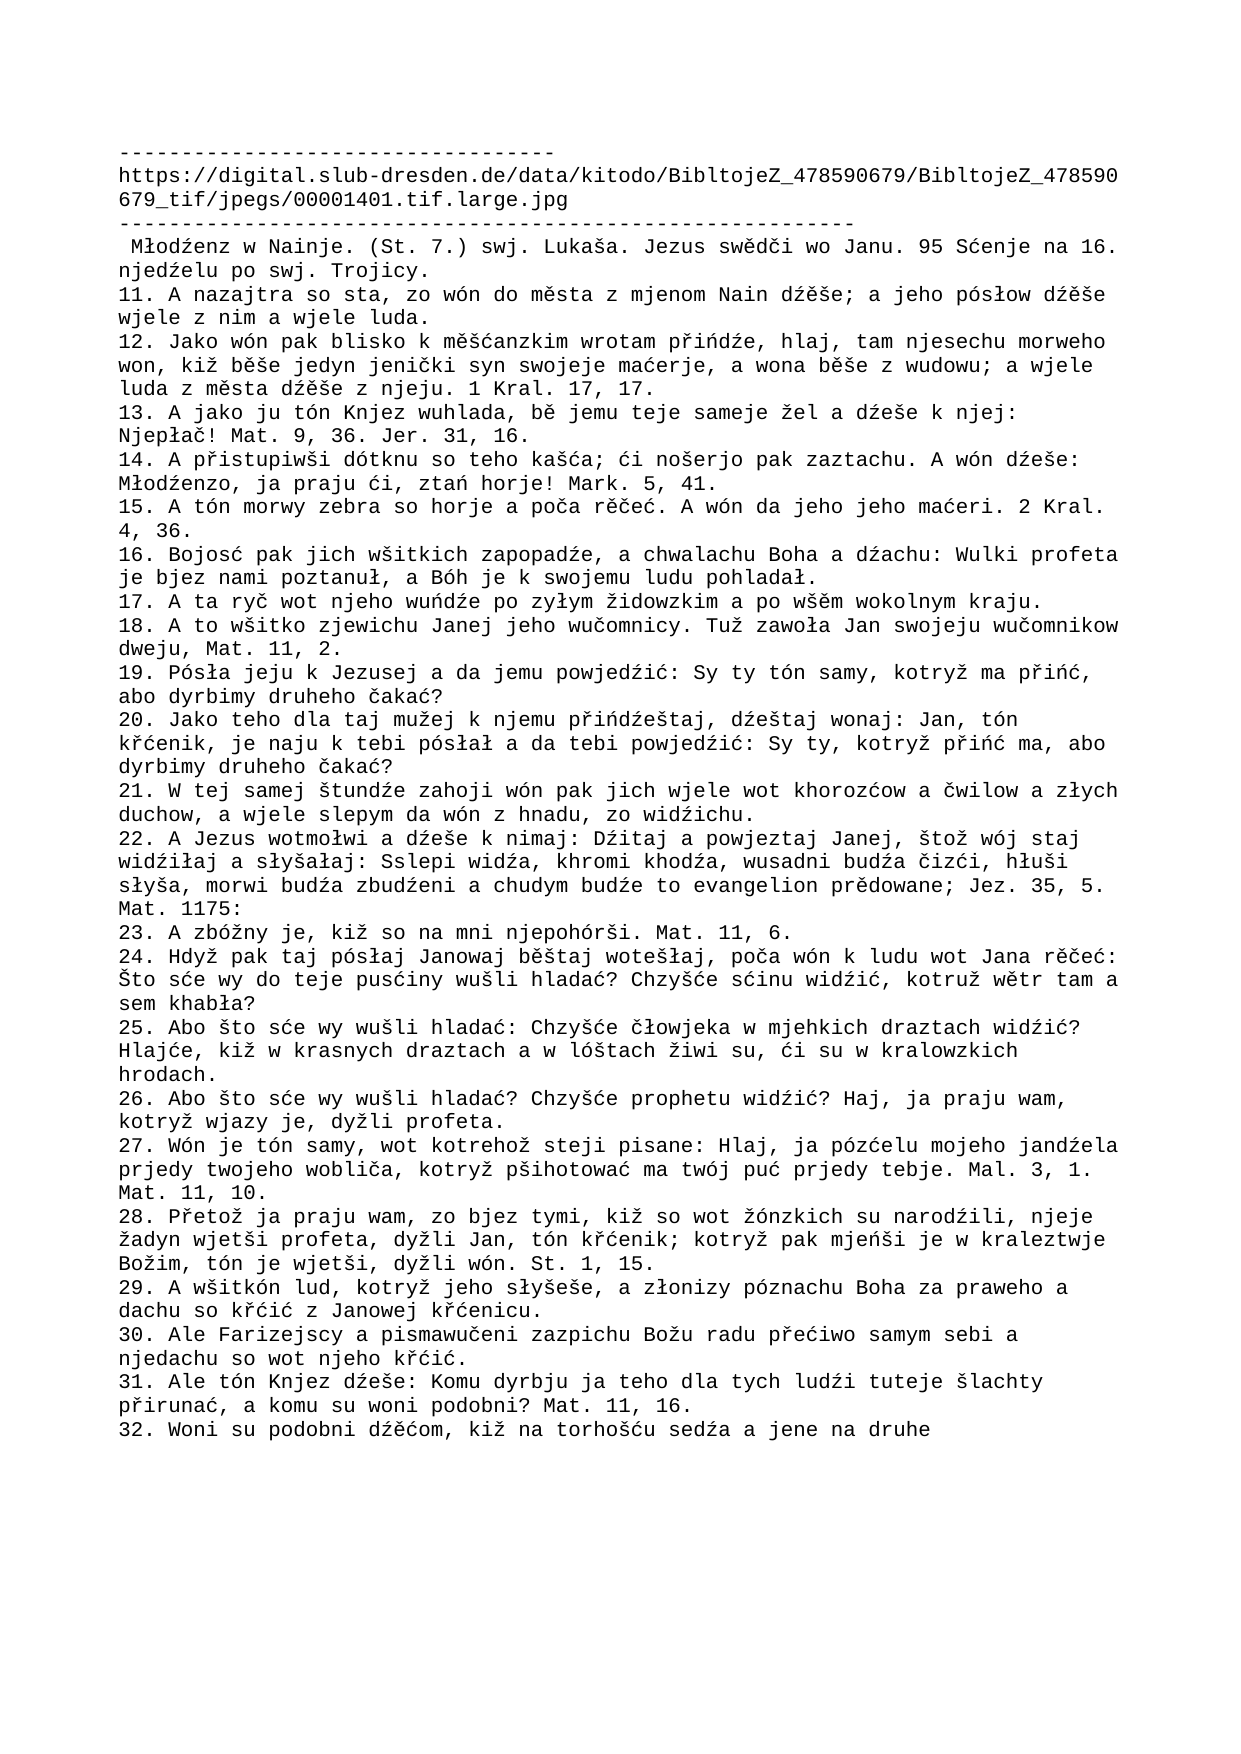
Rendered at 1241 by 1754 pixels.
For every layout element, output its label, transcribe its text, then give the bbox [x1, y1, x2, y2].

text 11. A nazajtra so sta, zo wón do města z mjenom Nain dźěše; a jeho pósłow dźěše wjele z nim a wjele luda. [118, 284, 1122, 331]
text 22. A Jezus wotmołwi a dźeše k nimaj: Dźitaj a powjeztaj Janej, štož wój staj widźiłaj a słyšałaj: Sslepi widźa, khromi khodźa, wusadni budźa čizći, hłuši słyša, morwi budźa zbudźeni a chudym budźe to evangelion prědowane; Jez. 35, 5. Mat. 1175: [118, 827, 1122, 922]
text 32. Woni su podobni dźěćom, kiž na torhošću sedźa a jene na druhe [118, 1419, 1122, 1442]
text Młodźenz w Nainje. (St. 7.) swj. Lukaša. Jezus swědči wo Janu. 95 Sćenje na 16. njedźelu po swj. Trojicy. [118, 236, 1122, 284]
text 19. Pósła jeju k Jezusej a da jemu powjedźić: Sy ty tón samy, kotryž ma přińć, abo dyrbimy druheho čakać? [118, 662, 1122, 709]
text 18. A to wšitko zjewichu Janej jeho wučomnicy. Tuž zawoła Jan swojeju wučomnikow dweju, Mat. 11, 2. [118, 615, 1122, 662]
text 16. Bojosć pak jich wšitkich zapopadźe, a chwalachu Boha a dźachu: Wulki profeta je bjez nami poztanuł, a Bóh je k swojemu ludu pohladał. [118, 544, 1122, 591]
text 17. A ta ryč wot njeho wuńdźe po zyłym židowzkim a po wšěm wokolnym kraju. [118, 591, 1122, 615]
text 24. Hdyž pak taj pósłaj Janowaj běštaj wotešłaj, poča wón k ludu wot Jana rěčeć: Što sće wy do teje pusćiny wušli hladać? Chzyšće sćinu widźić, kotruž wětr tam a sem khabła? [118, 946, 1122, 1017]
text 12. Jako wón pak blisko k měšćanzkim wrotam přińdźe, hlaj, tam njesechu morweho won, kiž běše jedyn jenički syn swojeje maćerje, a wona běše z wudowu; a wjele luda z města dźěše z njeju. 1 Kral. 17, 17. [118, 331, 1122, 402]
text 21. W tej samej štundźe zahoji wón pak jich wjele wot khorozćow a čwilow a złych duchow, a wjele slepym da wón z hnadu, zo widźichu. [118, 780, 1122, 827]
text ----------------------------------- https://digital.slub-dresden.de/data/kitodo/BibltojeZ_478590679/BibltojeZ_478590679_tif/jpegs/00001401.tif.large.jpg ----------------------------------------------------------- [118, 142, 1122, 236]
text 20. Jako teho dla taj mužej k njemu přińdźeštaj, dźeštaj wonaj: Jan, tón křćenik, je naju k tebi pósłał a da tebi powjedźić: Sy ty, kotryž přińć ma, abo dyrbimy druheho čakać? [118, 709, 1122, 780]
text 14. A přistupiwši dótknu so teho kašća; ći nošerjo pak zaztachu. A wón dźeše: Młodźenzo, ja praju ći, ztań horje! Mark. 5, 41. [118, 449, 1122, 496]
text 26. Abo što sće wy wušli hladać? Chzyšće prophetu widźić? Haj, ja praju wam, kotryž wjazy je, dyžli profeta. [118, 1088, 1122, 1135]
text 25. Abo što sće wy wušli hladać: Chzyšće čłowjeka w mjehkich draztach widźić? Hlajće, kiž w krasnych draztach a w lóštach žiwi su, ći su w kralowzkich hrodach. [118, 1017, 1122, 1088]
text 28. Přetož ja praju wam, zo bjez tymi, kiž so wot žónzkich su narodźili, njeje žadyn wjetši profeta, dyžli Jan, tón křćenik; kotryž pak mjeńši je w kraleztwje Božim, tón je wjetši, dyžli wón. St. 1, 15. [118, 1206, 1122, 1277]
text 31. Ale tón Knjez dźeše: Komu dyrbju ja teho dla tych ludźi tuteje šlachty přirunać, a komu su woni podobni? Mat. 11, 16. [118, 1371, 1122, 1419]
text 30. Ale Farizejscy a pismawučeni zazpichu Božu radu přećiwo samym sebi a njedachu so wot njeho křćić. [118, 1324, 1122, 1371]
text 23. A zbóžny je, kiž so na mni njepohórši. Mat. 11, 6. [118, 922, 1122, 946]
text 13. A jako ju tón Knjez wuhlada, bě jemu teje sameje žel a dźeše k njej: Njepłač! Mat. 9, 36. Jer. 31, 16. [118, 402, 1122, 449]
text 27. Wón je tón samy, wot kotrehož steji pisane: Hlaj, ja pózćelu mojeho jandźela prjedy twojeho wobliča, kotryž pšihotować ma twój puć prjedy tebje. Mal. 3, 1. Mat. 11, 10. [118, 1135, 1122, 1206]
text 29. A wšitkón lud, kotryž jeho słyšeše, a złonizy póznachu Boha za praweho a dachu so křćić z Janowej křćenicu. [118, 1277, 1122, 1324]
text 15. A tón morwy zebra so horje a poča rěčeć. A wón da jeho jeho maćeri. 2 Kral. 4, 36. [118, 496, 1122, 544]
